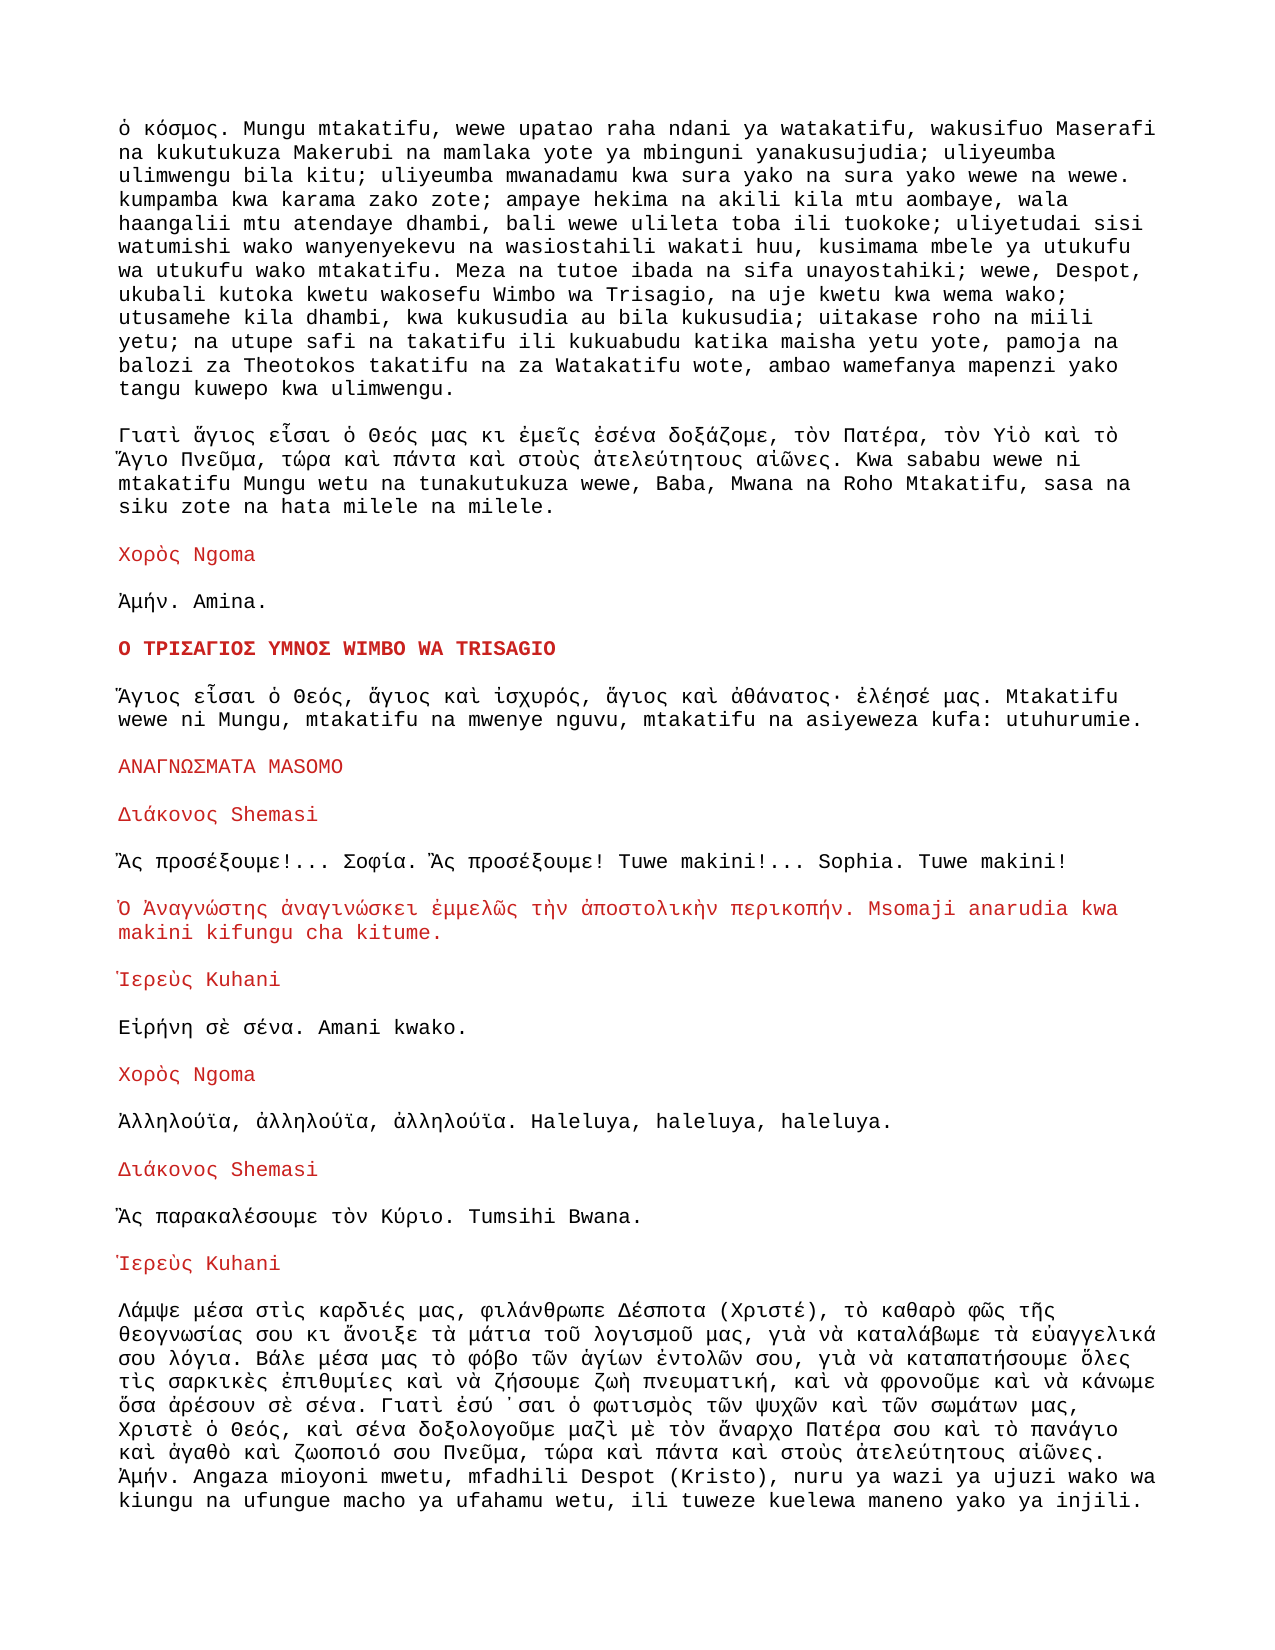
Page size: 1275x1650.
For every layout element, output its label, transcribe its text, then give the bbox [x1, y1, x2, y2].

text Ἅγιος εἶσαι ὁ Θεός, ἅγιος καὶ ἰσχυρός, ἅγιος καὶ ἀθάνατος· ἐλέησέ μας. Mtakatifu wewe ni Mungu, mtakatifu na mwenye nguvu, mtakatifu na asiyeweza kufa: utuhurumie. [118, 686, 1157, 733]
text Γιατὶ ἅγιος εἶσαι ὁ Θεός μας κι ἐμεῖς ἐσένα δοξάζομε, τὸν Πατέρα, τὸν Υἱὸ καὶ τὸ Ἅγιο Πνεῦμα, τώρα καὶ πάντα καὶ στοὺς ἀτελεύτητους αἰῶνες. Kwa sababu wewe ni mtakatifu Mungu wetu na tunakutukuza wewe, Baba, Mwana na Roho Mtakatifu, sasa na siku zote na hata milele na milele. [118, 426, 1157, 520]
text Ο ΤΡΙΣΑΓΙΟΣ ΥΜΝΟΣ WIMBO WA TRISAGIO [118, 638, 1157, 662]
text Ἀμήν. Amina. [118, 591, 1157, 615]
text Ἱερεὺς Kuhani [118, 1253, 1157, 1277]
text Ὁ Ἀναγνώστης ἀναγινώσκει ἐμμελῶς τὴν ἀποστολικὴν περικοπήν. Msomaji anarudia kwa makini kifungu cha kitume. [118, 898, 1157, 946]
text Χορὸς Ngoma [118, 1064, 1157, 1088]
text ὁ κόσμος. Mungu mtakatifu, wewe upatao raha ndani ya watakatifu, wakusifuo Maserafi na kukutukuza Makerubi na mamlaka yote ya mbinguni yanakusujudia; uliyeumba ulimwengu bila kitu; uliyeumba mwanadamu kwa sura yako na sura yako wewe na wewe. kumpamba kwa karama zako zote; ampaye hekima na akili kila mtu aombaye, wala haangalii mtu atendaye dhambi, bali wewe ulileta toba ili tuokoke; uliyetudai sisi watumishi wako wanyenyekevu na wasiostahili wakati huu, kusimama mbele ya utukufu wa utukufu wako mtakatifu. Meza na tutoe ibada na sifa unayostahiki; wewe, Despot, ukubali kutoka kwetu wakosefu Wimbo wa Trisagio, na uje kwetu kwa wema wako; utusamehe kila dhambi, kwa kukusudia au bila kukusudia; uitakase roho na miili yetu; na utupe safi na takatifu ili kukuabudu katika maisha yetu yote, pamoja na balozi za Theotokos takatifu na za Watakatifu wote, ambao wamefanya mapenzi yako tangu kuwepo kwa ulimwengu. [118, 118, 1157, 402]
text Ἀλληλούϊα, ἀλληλούϊα, ἀλληλούϊα. Haleluya, haleluya, haleluya. [118, 1111, 1157, 1135]
text Ἂς προσέξουμε!... Σοφία. Ἂς προσέξουμε! Tuwe makini!... Sophia. Tuwe makini! [118, 851, 1157, 875]
text Εἰρήνη σὲ σένα. Amani kwako. [118, 1017, 1157, 1040]
text Λάμψε μέσα στὶς καρδιές μας, φιλάνθρωπε Δέσποτα (Χριστέ), τὸ καθαρὸ φῶς τῆς θεογνωσίας σου κι ἄνοιξε τὰ μάτια τοῦ λογισμοῦ μας, γιὰ νὰ καταλάβωμε τὰ εὐαγγελικά σου λόγια. Βάλε μέσα μας τὸ φόβο τῶν ἁγίων ἐντολῶν σου, γιὰ νὰ καταπατήσουμε ὅλες τὶς σαρκικὲς ἐπιθυμίες καὶ νὰ ζήσουμε ζωὴ πνευματική, καὶ νὰ φρονοῦμε καὶ νὰ κάνωμε ὅσα ἀρέσουν σὲ σένα. Γιατὶ ἐσύ ᾿σαι ὁ φωτισμὸς τῶν ψυχῶν καὶ τῶν σωμάτων μας, Χριστὲ ὁ Θεός, καὶ σένα δοξολογοῦμε μαζὶ μὲ τὸν ἄναρχο Πατέρα σου καὶ τὸ πανάγιο καὶ ἀγαθὸ καὶ ζωοποιό σου Πνεῦμα, τώρα καὶ πάντα καὶ στοὺς ἀτελεύτητους αἰῶνες. Ἀμήν. Angaza mioyoni mwetu, mfadhili Despot (Kristo), nuru ya wazi ya ujuzi wako wa kiungu na ufungue macho ya ufahamu wetu, ili tuweze kuelewa maneno yako ya injili. [118, 1300, 1157, 1513]
text Διάκονος Shemasi [118, 804, 1157, 827]
text ΑΝΑΓΝΩΣΜΑΤΑ MASOMO [118, 757, 1157, 780]
text Ἱερεὺς Kuhani [118, 969, 1157, 993]
text Χορὸς Ngoma [118, 544, 1157, 567]
text Ἂς παρακαλέσουμε τὸν Κύριο. Tumsihi Bwana. [118, 1206, 1157, 1229]
text Διάκονος Shemasi [118, 1158, 1157, 1182]
